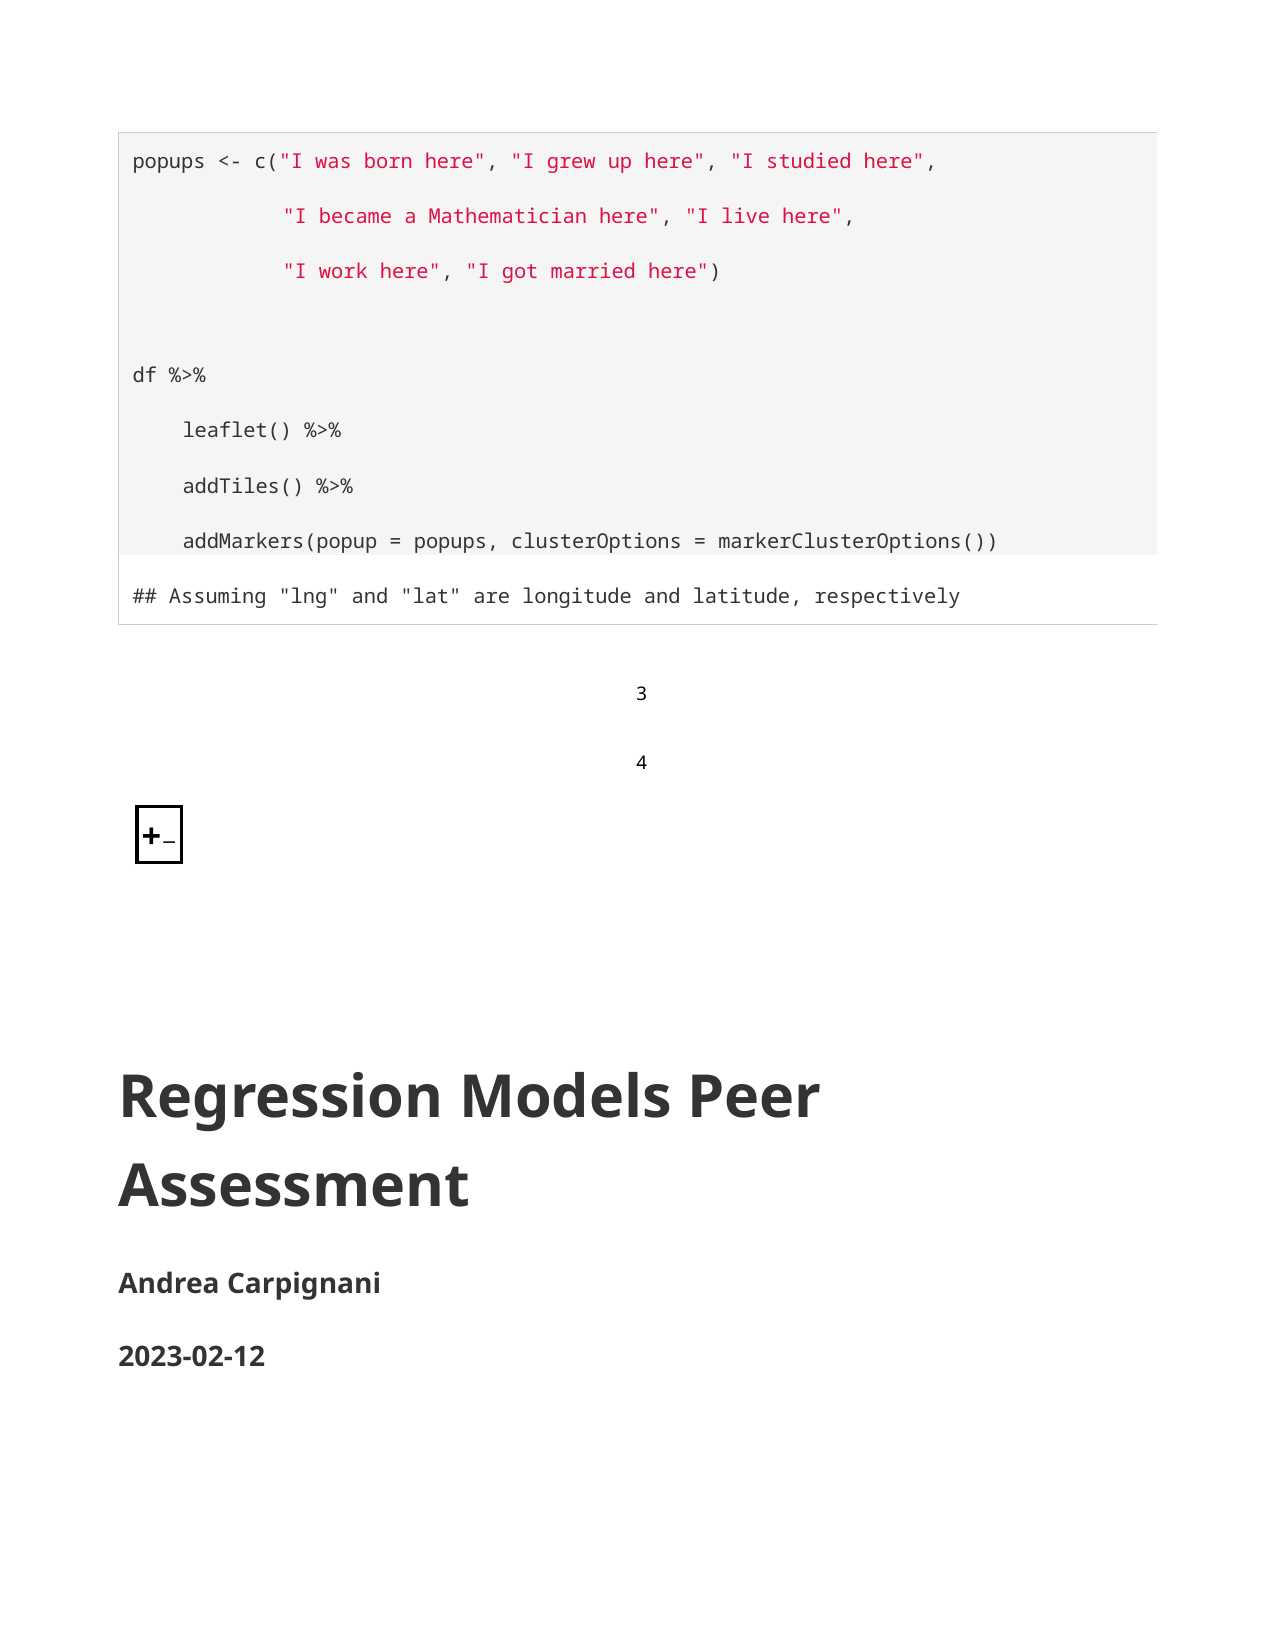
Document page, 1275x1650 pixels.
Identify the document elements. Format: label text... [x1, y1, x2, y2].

text addTiles() %>% [119, 457, 1157, 499]
text popups <- c("I was born here", "I grew up here", "I studied here", [119, 133, 1157, 174]
text ## Assuming "lng" and "lat" are longitude and latitude, respectively [119, 568, 1157, 624]
subtitle Regression Models Peer Assessment [118, 1054, 1157, 1224]
text "I became a Mathematician here", "I live here", [119, 187, 1157, 229]
text leaflet() %>% [119, 402, 1157, 444]
text 3 [126, 659, 1157, 706]
subtitle 2023-02-12 [118, 1337, 1157, 1375]
text [183, 805, 1157, 864]
text 4 [126, 728, 1157, 775]
text addMarkers(popup = popups, clusterOptions = markerClusterOptions()) [119, 512, 1157, 555]
text "I work here", "I got married here") [119, 242, 1157, 285]
text +− [139, 808, 180, 861]
text df %>% [119, 347, 1157, 389]
subtitle Andrea Carpignani [118, 1263, 1157, 1302]
